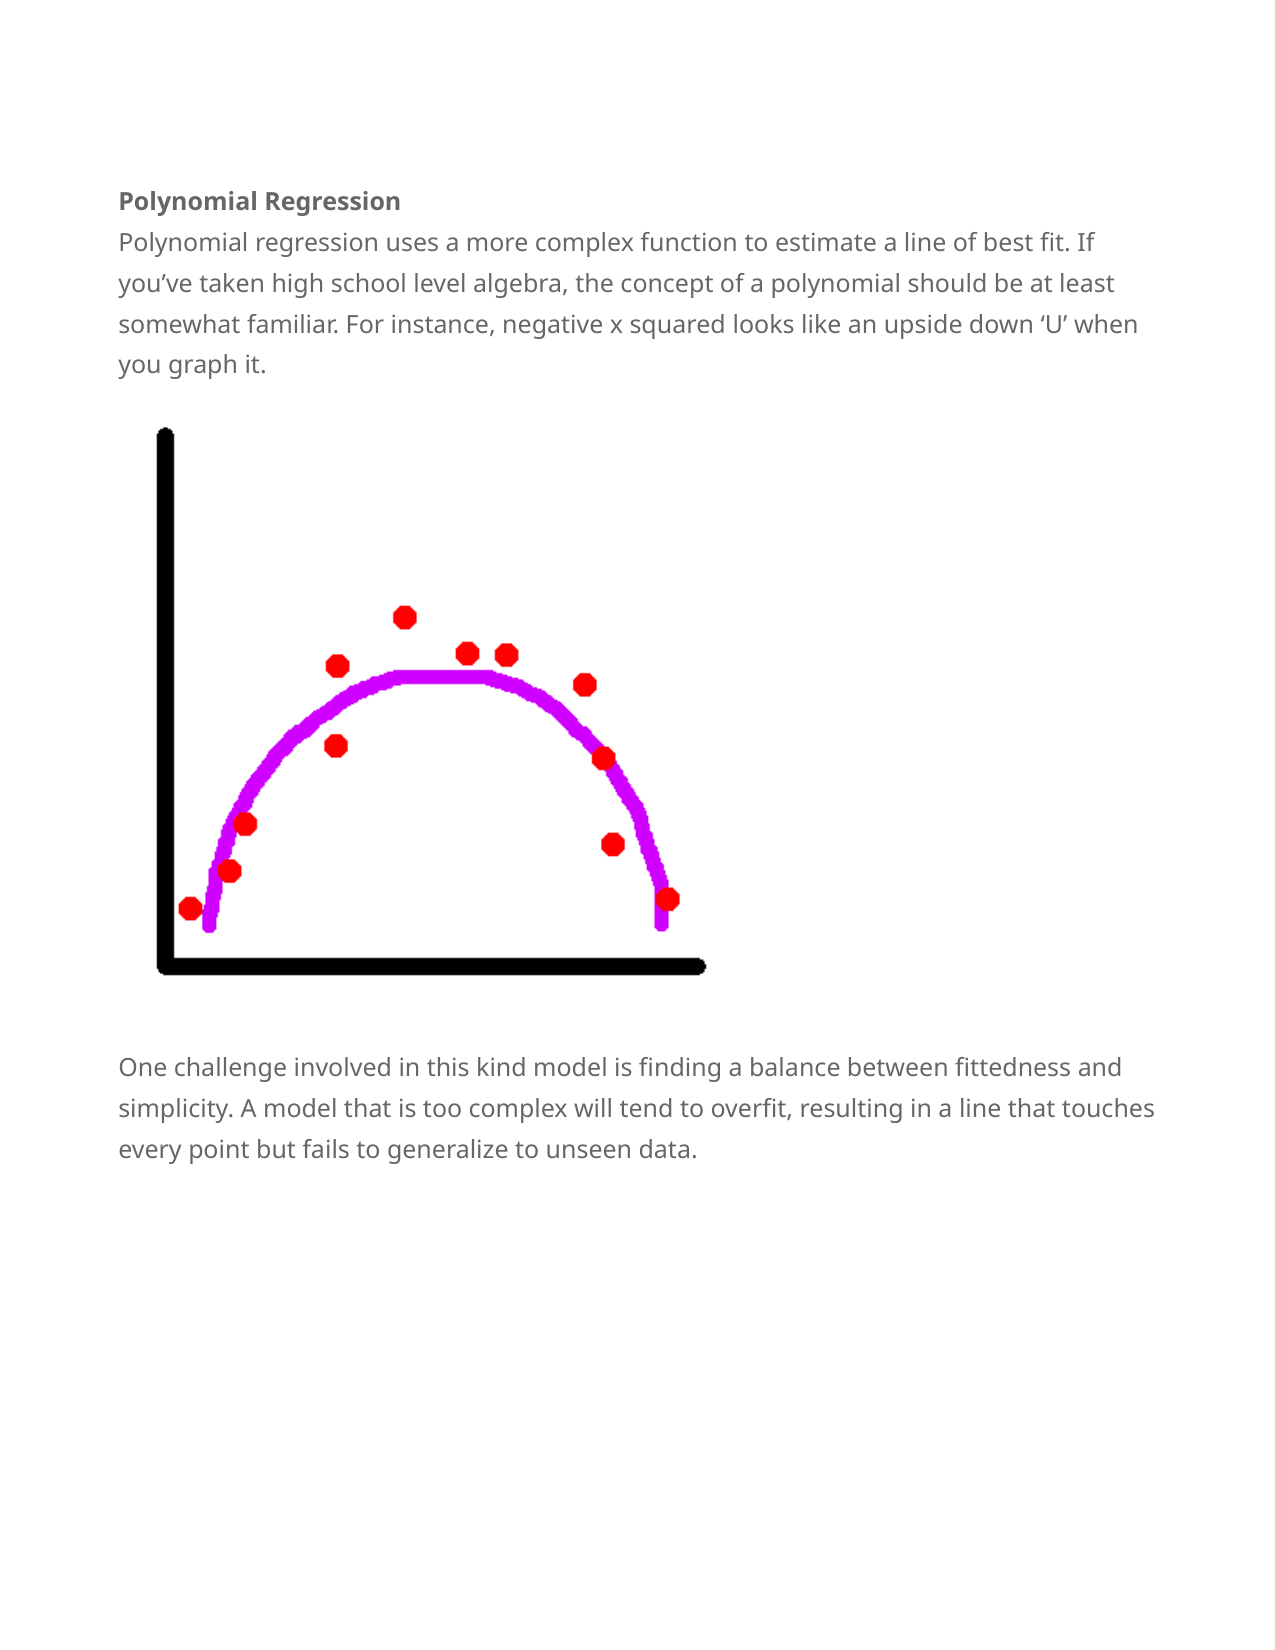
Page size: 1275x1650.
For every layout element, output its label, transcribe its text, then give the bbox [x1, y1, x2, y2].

text One challenge involved in this kind model is finding a balance between fittedness and simplicity. A model that is too complex will tend to overfit, resulting in a line that touches every point but fails to generalize to unseen data. [118, 1050, 1157, 1166]
text Polynomial Regression [118, 184, 1157, 218]
text Polynomial regression uses a more complex function to estimate a line of best fit. If you’ve taken high school level algebra, the concept of a polynomial should be at least somewhat familiar. For instance, negative x squared looks like an upside down ‘U’ when you graph it. [118, 225, 1157, 381]
picture [118, 388, 744, 1013]
